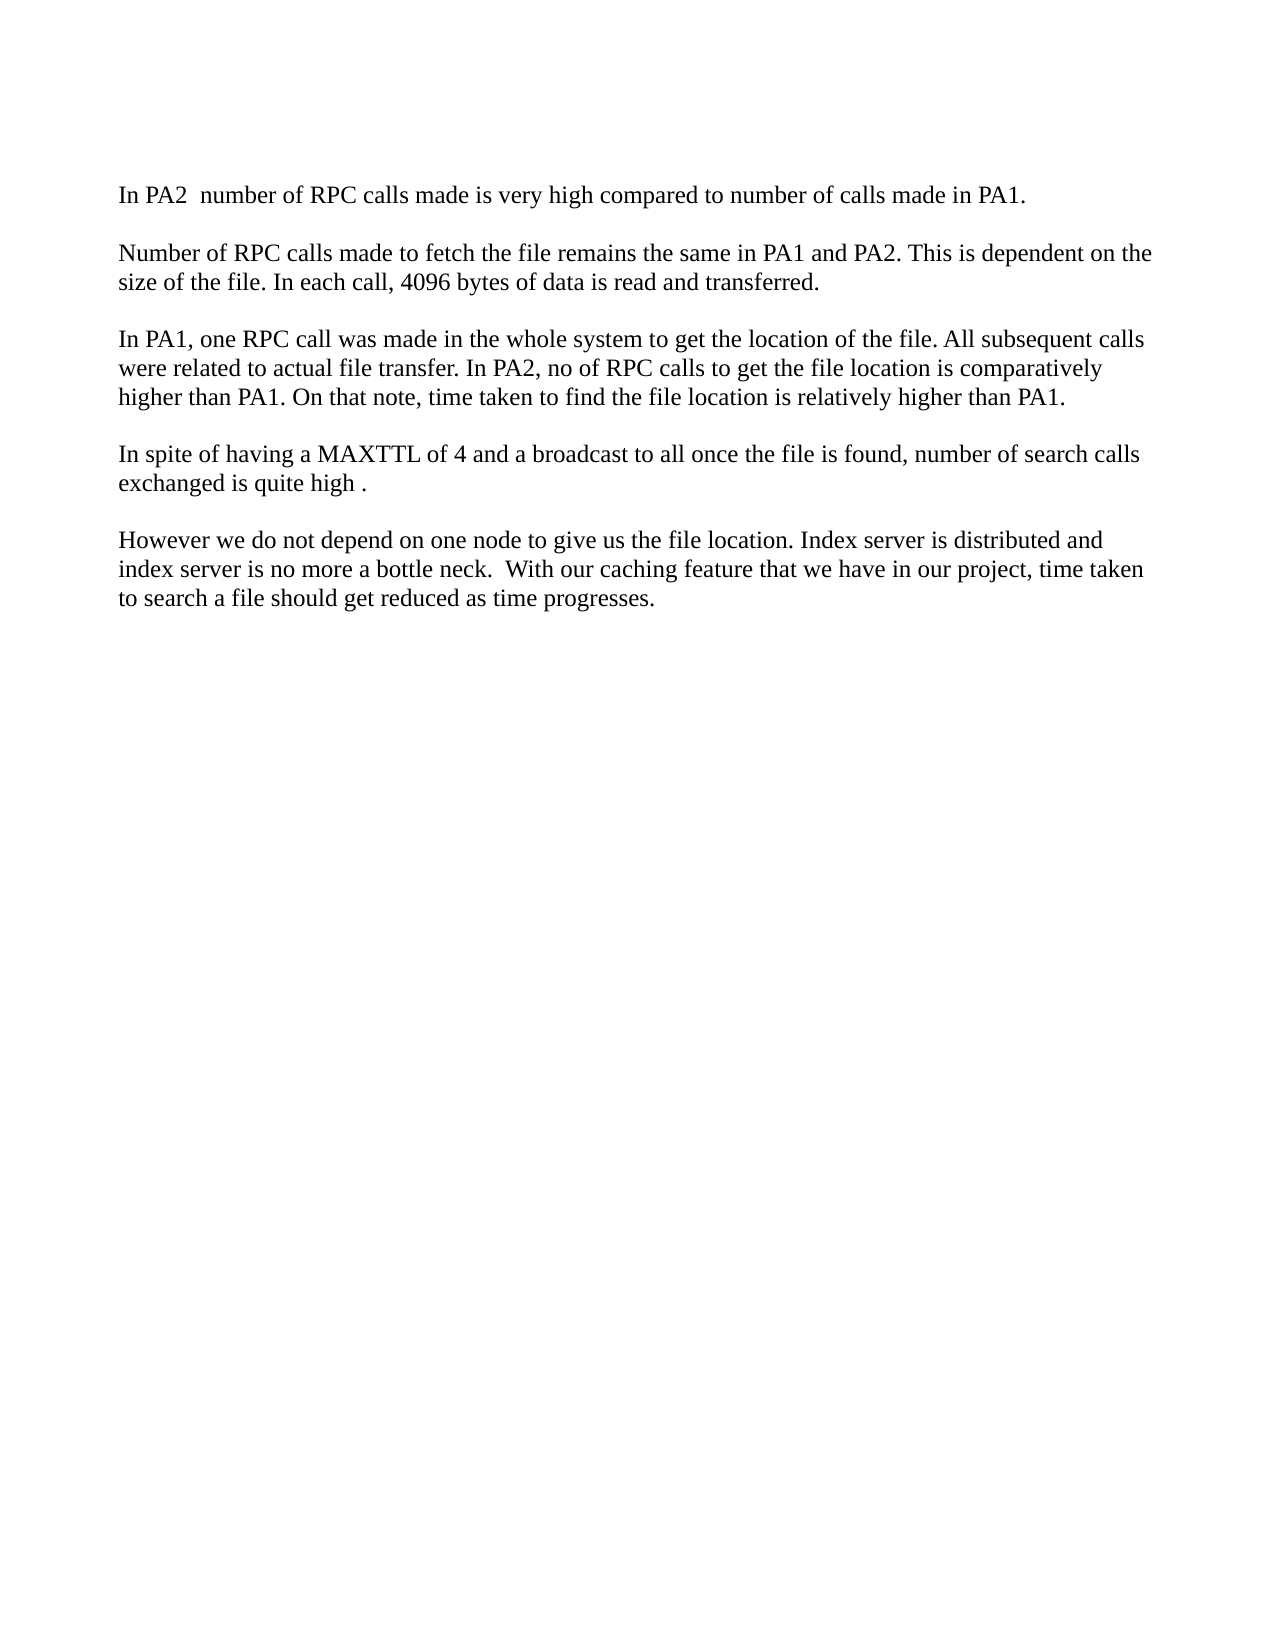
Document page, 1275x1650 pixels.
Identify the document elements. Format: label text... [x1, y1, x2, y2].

text Number of RPC calls made to fetch the file remains the same in PA1 and PA2. This is dependent on the size of the file. In each call, 4096 bytes of data is read and transferred. [118, 238, 1157, 295]
text In PA1, one RPC call was made in the whole system to get the location of the file. All subsequent calls were related to actual file transfer. In PA2, no of RPC calls to get the file location is comparatively higher than PA1. On that note, time taken to find the file location is relatively higher than PA1. [118, 324, 1157, 410]
text In spite of having a MAXTTL of 4 and a broadcast to all once the file is found, number of search calls exchanged is quite high . [118, 439, 1157, 497]
text However we do not depend on one node to give us the file location. Index server is distributed and index server is no more a bottle neck. With our caching feature that we have in our project, time taken to search a file should get reduced as time progresses. [118, 525, 1157, 612]
text In PA2 number of RPC calls made is very high compared to number of calls made in PA1. [118, 180, 1157, 209]
